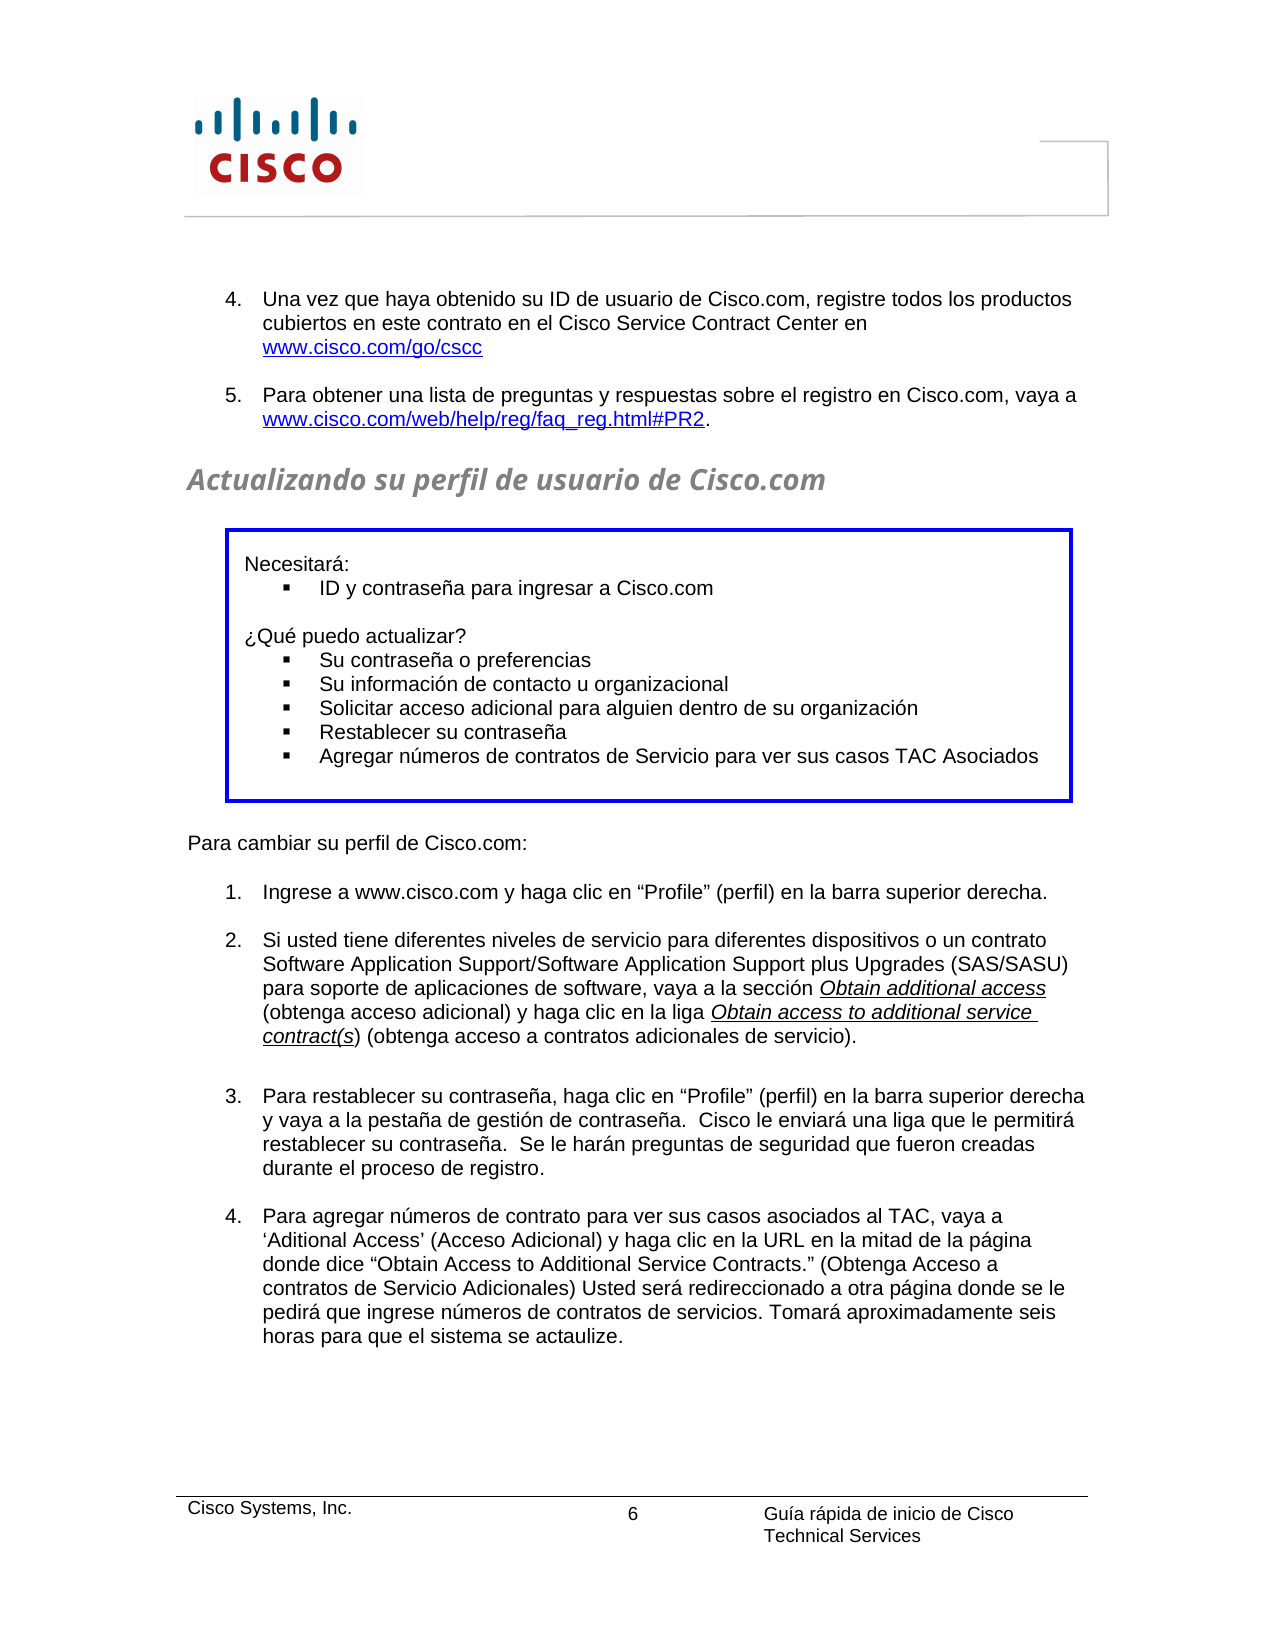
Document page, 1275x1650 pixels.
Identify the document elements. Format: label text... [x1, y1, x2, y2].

text Para cambiar su perfil de Cisco.com: [187, 803, 1087, 856]
list Restablecer su contraseña [282, 720, 1054, 744]
list Agregar números de contratos de Servicio para ver sus casos TAC Asociados [282, 744, 1054, 792]
picture [192, 96, 364, 195]
list Si usted tiene diferentes niveles de servicio para diferentes dispositivos o un contrato Software Application Support/Software Application Support plus Upgrades (SAS/SASU) para soporte de aplicaciones de software, vaya a la sección Obtain additional access (obtenga acceso adicional) y haga clic en la liga Obtain access to additional service contract(s) (obtenga acceso a contratos adicionales de servicio). [225, 928, 1087, 1048]
list Para obtener una lista de preguntas y respuestas sobre el registro en Cisco.com, vaya a www.cisco.com/web/help/reg/faq_reg.html#PR2. [225, 382, 1087, 430]
list Su contraseña o preferencias [282, 648, 1054, 672]
list Para restablecer su contraseña, haga clic en “Profile” (perfil) en la barra superior derecha y vaya a la pestaña de gestión de contraseña. Cisco le enviará una liga que le permitirá restablecer su contraseña. Se le harán preguntas de seguridad que fueron creadas durante el proceso de registro. [225, 1084, 1087, 1180]
list Solicitar acceso adicional para alguien dentro de su organización [282, 696, 1054, 720]
list Una vez que haya obtenido su ID de usuario de Cisco.com, registre todos los productos cubiertos en este contrato en el Cisco Service Contract Center en www.cisco.com/go/cscc [225, 287, 1087, 358]
list Su información de contacto u organizacional [282, 672, 1054, 696]
list ID y contraseña para ingresar a Cisco.com [282, 576, 1054, 600]
list Actualizando su perfil de usuario de Cisco.com [187, 459, 1087, 499]
list Ingrese a www.cisco.com y haga clic en “Profile” (perfil) en la barra superior derecha. [225, 880, 1087, 904]
list Necesitará: [244, 552, 1054, 576]
list ¿Qué puedo actualizar? [244, 624, 1054, 648]
list Para agregar números de contrato para ver sus casos asociados al TAC, vaya a ‘Aditional Access’ (Acceso Adicional) y haga clic en la URL en la mitad de la página donde dice “Obtain Access to Additional Service Contracts.” (Obtenga Acceso a contratos de Servicio Adicionales) Usted será redireccionado a otra página donde se le pedirá que ingrese números de contratos de servicios. Tomará aproximadamente seis horas para que el sistema se actaulize. [225, 1204, 1087, 1348]
